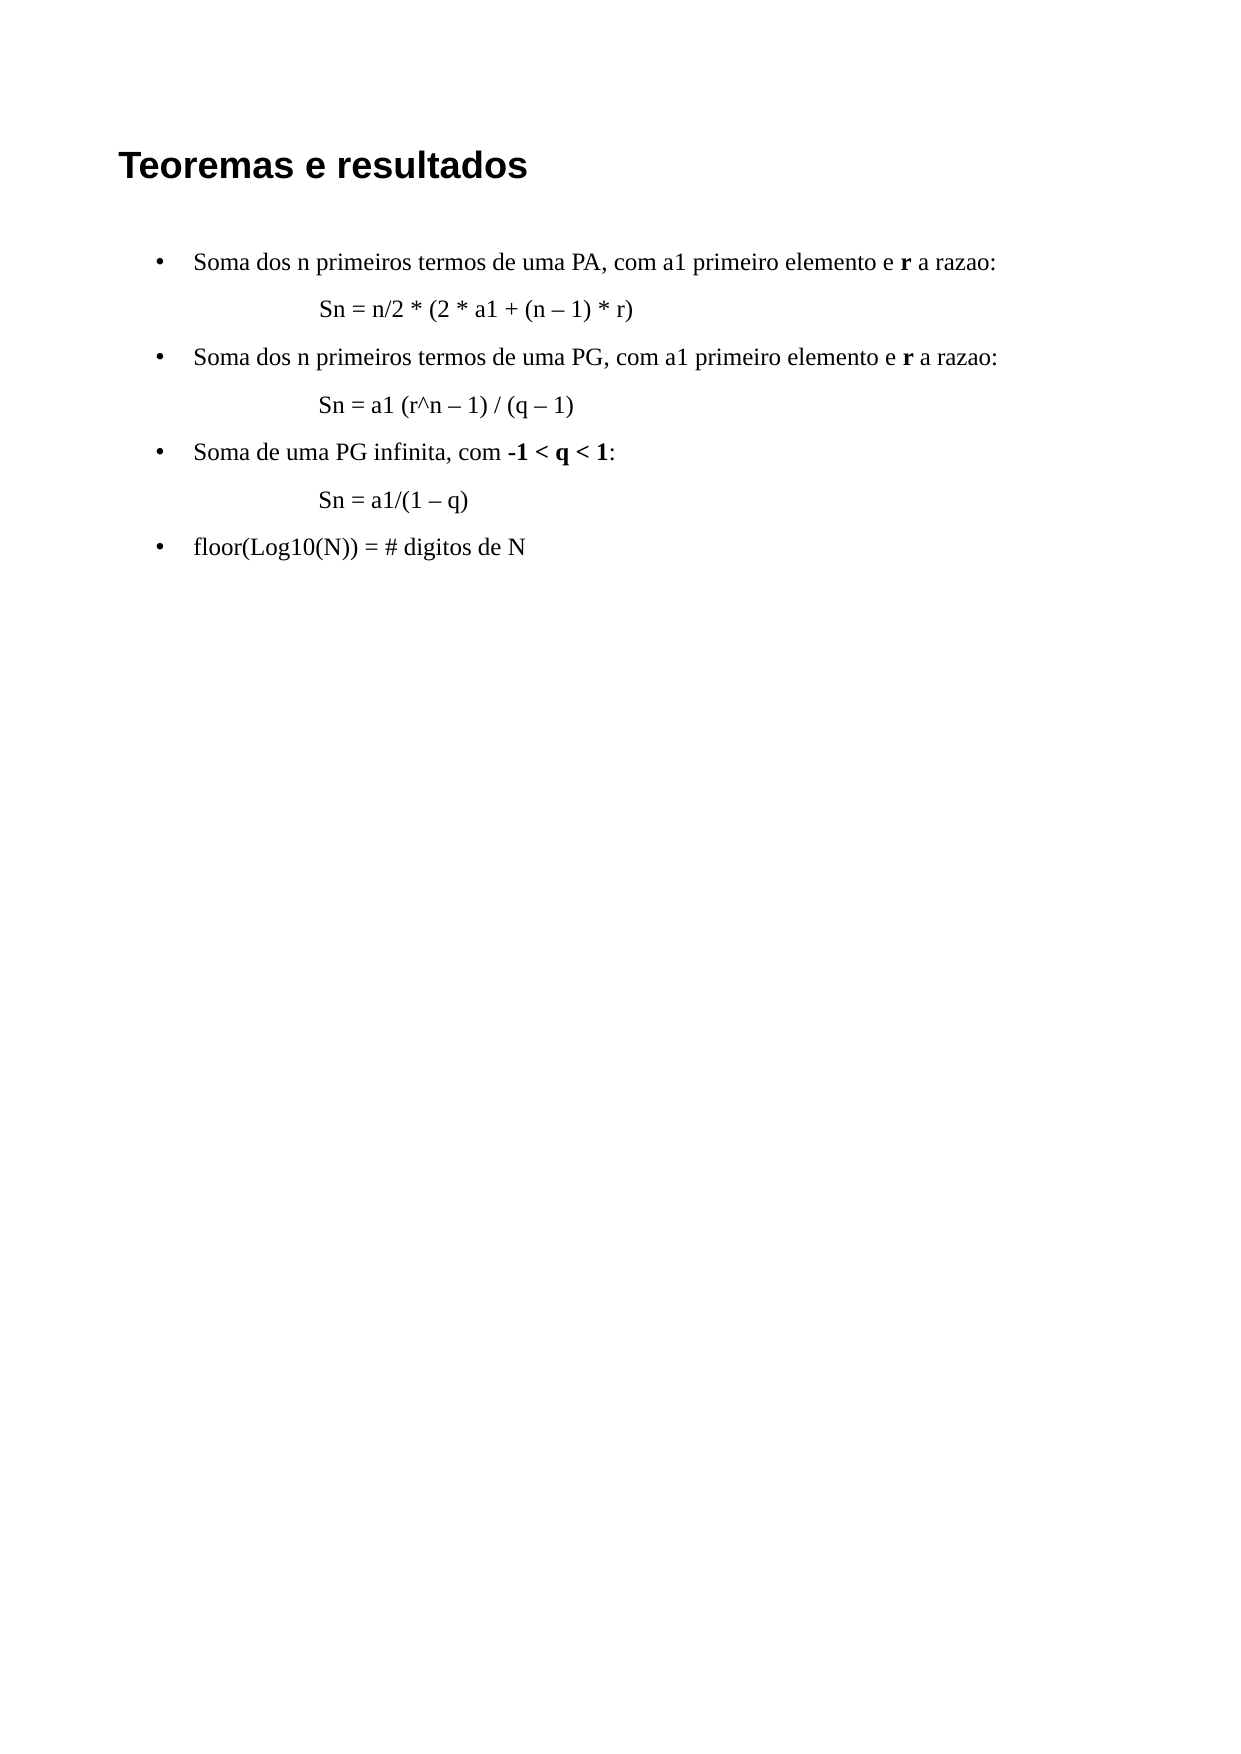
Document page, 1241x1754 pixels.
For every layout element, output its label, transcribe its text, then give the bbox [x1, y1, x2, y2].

subtitle Teoremas e resultados [118, 143, 1122, 187]
list Sn = n/2 * (2 * a1 + (n – 1) * r) [283, 294, 1122, 323]
list Soma dos n primeiros termos de uma PA, com a1 primeiro elemento e r a razao: [156, 247, 1122, 276]
list Sn = a1/(1 – q) [268, 485, 1122, 514]
list floor(Log10(N)) = # digitos de N [156, 532, 1122, 561]
list Soma dos n primeiros termos de uma PG, com a1 primeiro elemento e r a razao: [156, 342, 1122, 371]
list Soma de uma PG infinita, com -1 < q < 1: [156, 437, 1122, 466]
list Sn = a1 (r^n – 1) / (q – 1) [268, 390, 1122, 418]
